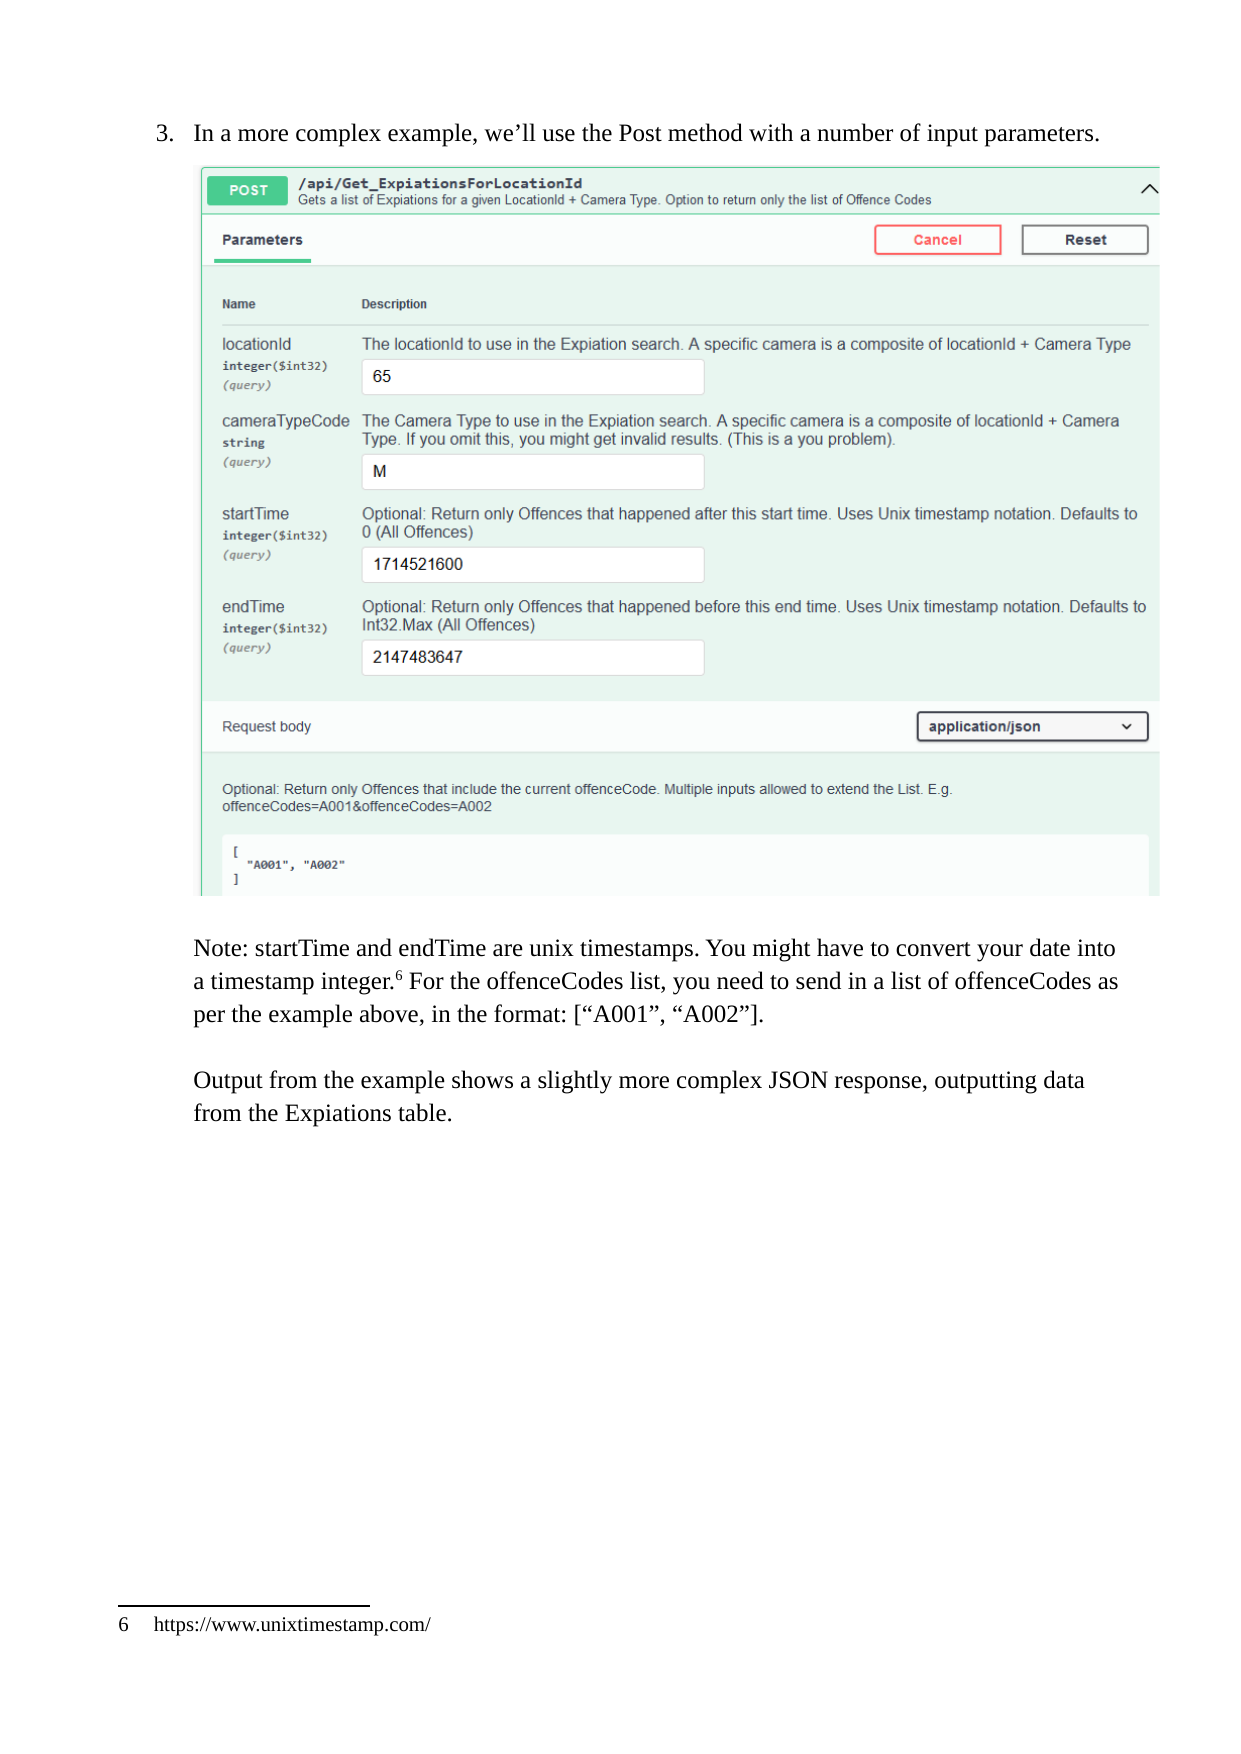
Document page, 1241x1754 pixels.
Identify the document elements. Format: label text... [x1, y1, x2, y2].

picture [193, 165, 1160, 896]
list In a more complex example, we’ll use the Post method with a number of input parameters. [156, 118, 1122, 147]
list Note: startTime and endTime are unix timestamps. You might have to convert your date into a timestamp integer. For the offenceCodes list, you need to send in a list of offenceCodes as per the example above, in the format: [“A001”, “A002”]. Output from the example shows a slightly more complex JSON response, outputting data from the Expiations table. [156, 166, 1122, 1127]
list https://www.unixtimestamp.com/ [118, 1612, 1122, 1636]
